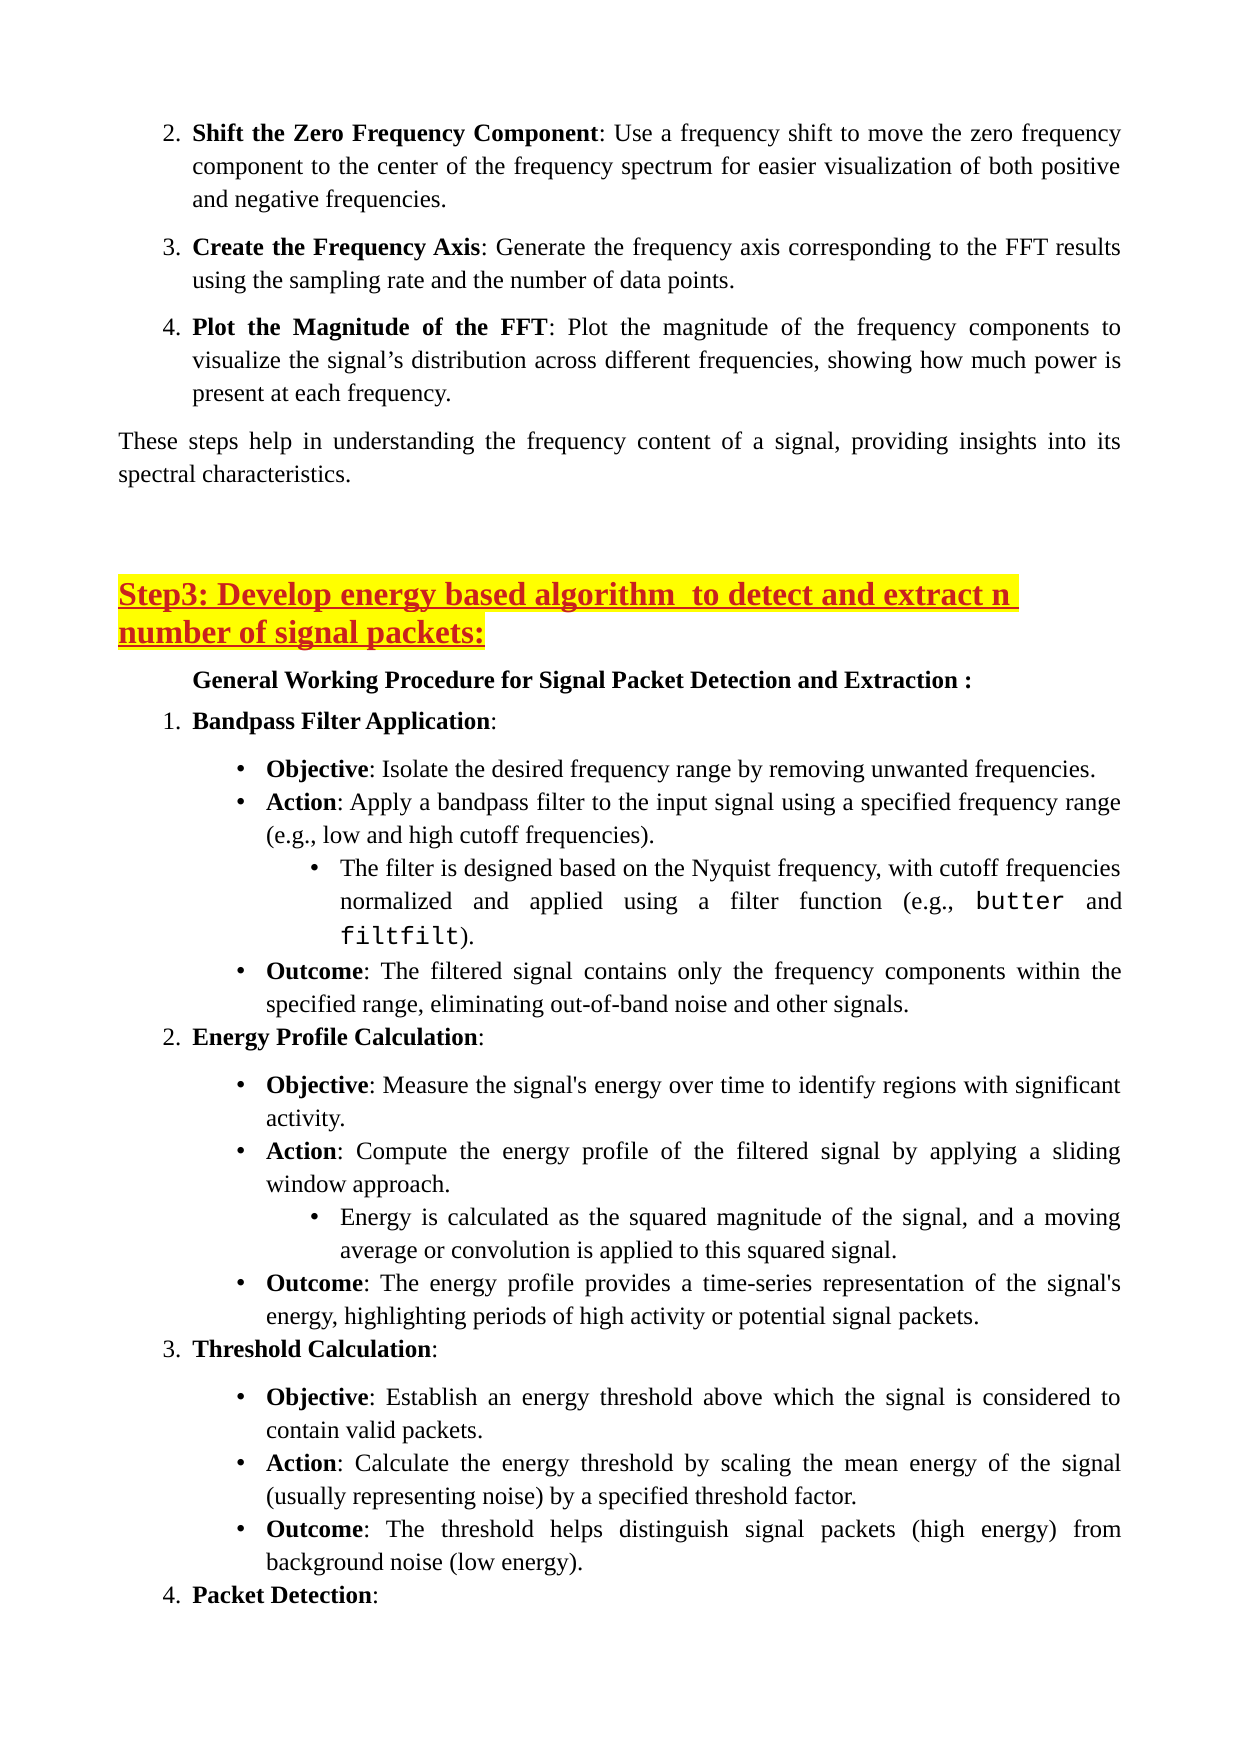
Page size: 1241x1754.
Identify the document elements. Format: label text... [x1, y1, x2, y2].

subtitle General Working Procedure for Signal Packet Detection and Extraction : [192, 665, 1122, 694]
list Packet Detection: [162, 1580, 1122, 1609]
list Create the Frequency Axis: Generate the frequency axis corresponding to the FFT results using the sampling rate and the number of data points. [162, 232, 1122, 293]
list Plot the Magnitude of the FFT: Plot the magnitude of the frequency components to visualize the signal’s distribution across different frequencies, showing how much power is present at each frequency. [162, 312, 1122, 407]
list Energy Profile Calculation: [162, 1022, 1122, 1051]
list Outcome: The filtered signal contains only the frequency components within the specified range, eliminating out-of-band noise and other signals. [236, 956, 1122, 1018]
list Shift the Zero Frequency Component: Use a frequency shift to move the zero frequency component to the center of the frequency spectrum for easier visualization of both positive and negative frequencies. [162, 118, 1122, 213]
list Action: Compute the energy profile of the filtered signal by applying a sliding window approach. [236, 1136, 1122, 1198]
list Outcome: The energy profile provides a time-series representation of the signal's energy, highlighting periods of high activity or potential signal packets. [236, 1268, 1122, 1330]
list Energy is calculated as the squared magnitude of the signal, and a moving average or convolution is applied to this squared signal. [310, 1202, 1122, 1264]
list Threshold Calculation: [162, 1334, 1122, 1363]
text Step3: Develop energy based algorithm to detect and extract n number of signal packets: [118, 574, 1122, 650]
list Action: Apply a bandpass filter to the input signal using a specified frequency range (e.g., low and high cutoff frequencies). [236, 787, 1122, 849]
list Action: Calculate the energy threshold by scaling the mean energy of the signal (usually representing noise) by a specified threshold factor. [236, 1448, 1122, 1510]
list Objective: Establish an energy threshold above which the signal is considered to contain valid packets. [236, 1382, 1122, 1444]
list Outcome: The threshold helps distinguish signal packets (high energy) from background noise (low energy). [236, 1514, 1122, 1576]
text These steps help in understanding the frequency content of a signal, providing insights into its spectral characteristics. [118, 426, 1122, 488]
list Bandpass Filter Application: [162, 706, 1122, 735]
list The filter is designed based on the Nyquist frequency, with cutoff frequencies normalized and applied using a filter function (e.g., butter and filtfilt). [310, 853, 1122, 952]
list Objective: Isolate the desired frequency range by removing unwanted frequencies. [236, 754, 1122, 783]
list Objective: Measure the signal's energy over time to identify regions with significant activity. [236, 1070, 1122, 1132]
